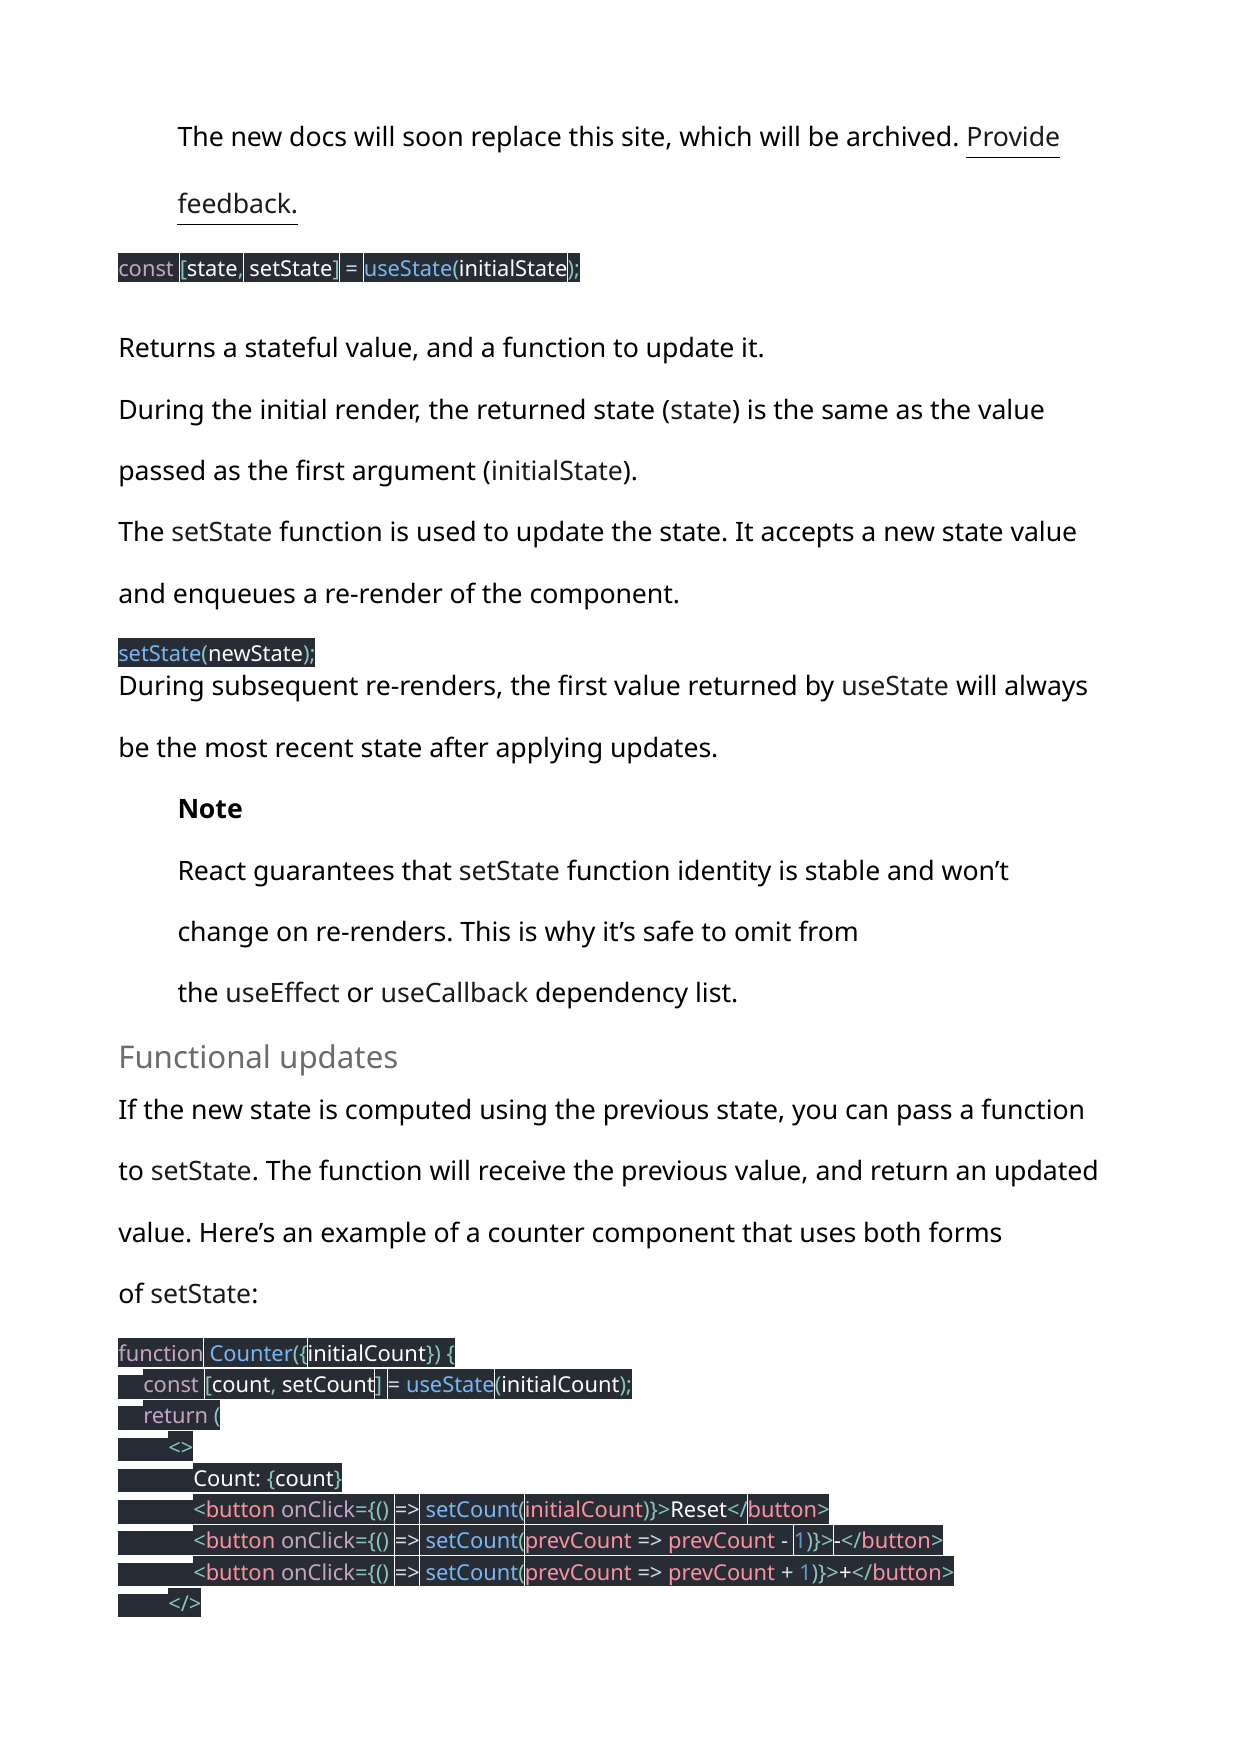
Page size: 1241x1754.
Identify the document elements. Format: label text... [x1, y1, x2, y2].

text </> [118, 1586, 1122, 1617]
text const [state, setState] = useState(initialState); [118, 251, 1122, 282]
text Returns a stateful value, and a function to update it. [118, 329, 1122, 366]
text Note [177, 790, 1063, 826]
text During the initial render, the returned state (state) is the same as the value passed as the first argument (initialState). [118, 391, 1122, 488]
text <> [118, 1430, 1122, 1461]
text Count: {count} [118, 1461, 1122, 1492]
text <button onClick={() => setCount(initialCount)}>Reset</button> [118, 1492, 1122, 1524]
text If the new state is computed using the previous state, you can pass a function to setState. The function will receive the previous value, and return an updated value. Here’s an example of a counter component that uses both forms of setState: [118, 1091, 1122, 1311]
subtitle Functional updates [118, 1036, 1122, 1078]
text During subsequent re-renders, the first value returned by useState will always be the most recent state after applying updates. [118, 667, 1122, 765]
text <button onClick={() => setCount(prevCount => prevCount + 1)}>+</button> [118, 1555, 1122, 1586]
text <button onClick={() => setCount(prevCount => prevCount - 1)}>-</button> [118, 1524, 1122, 1555]
text const [count, setCount] = useState(initialCount); [118, 1367, 1122, 1399]
text return ( [118, 1399, 1122, 1430]
text The setState function is used to update the state. It accepts a new state value and enqueues a re-render of the component. [118, 513, 1122, 611]
text React guarantees that setState function identity is stable and won’t change on re-renders. This is why it’s safe to omit from the useEffect or useCallback dependency list. [177, 851, 1063, 1010]
text setState(newState); [118, 636, 1122, 667]
text The new docs will soon replace this site, which will be archived. Provide feedback. [177, 118, 1063, 224]
text function Counter({initialCount}) { [118, 1336, 1122, 1367]
